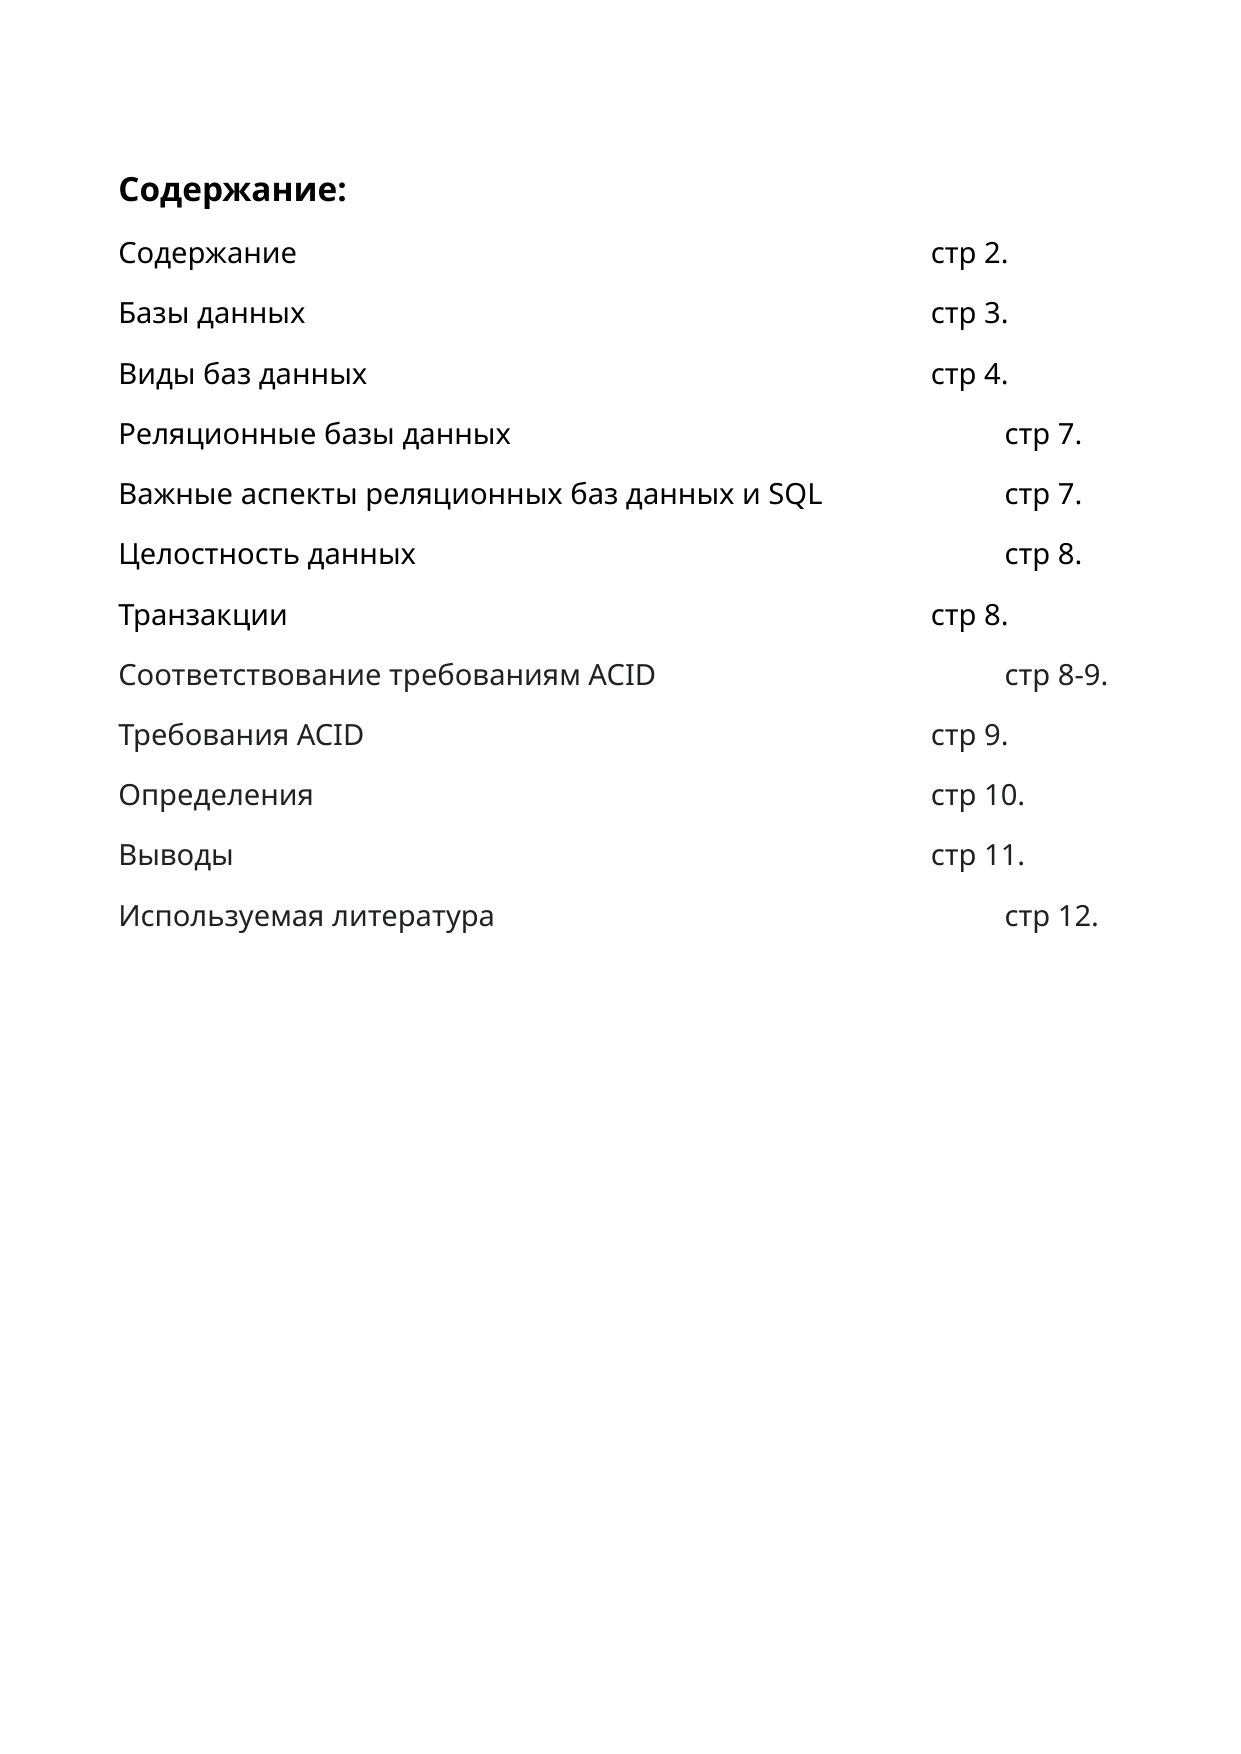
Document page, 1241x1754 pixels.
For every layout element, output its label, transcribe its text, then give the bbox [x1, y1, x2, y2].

text Соответствование требованиям ACID стр 8-9. [118, 654, 1122, 694]
text Целостность данных стр 8. [118, 533, 1122, 573]
text Содержание: [118, 166, 1122, 211]
text Содержание стр 2. [118, 232, 1122, 272]
text Важные аспекты реляционных баз данных и SQL стр 7. [118, 473, 1122, 513]
text Базы данных стр 3. [118, 293, 1122, 332]
text Виды баз данных стр 4. [118, 353, 1122, 393]
text Определения стр 10. [118, 774, 1122, 814]
text Требования ACID стр 9. [118, 714, 1122, 754]
text Выводы стр 11. [118, 834, 1122, 874]
text Транзакции стр 8. [118, 594, 1122, 633]
text Реляционные базы данных стр 7. [118, 413, 1122, 453]
text Используемая литература стр 12. [118, 895, 1122, 934]
